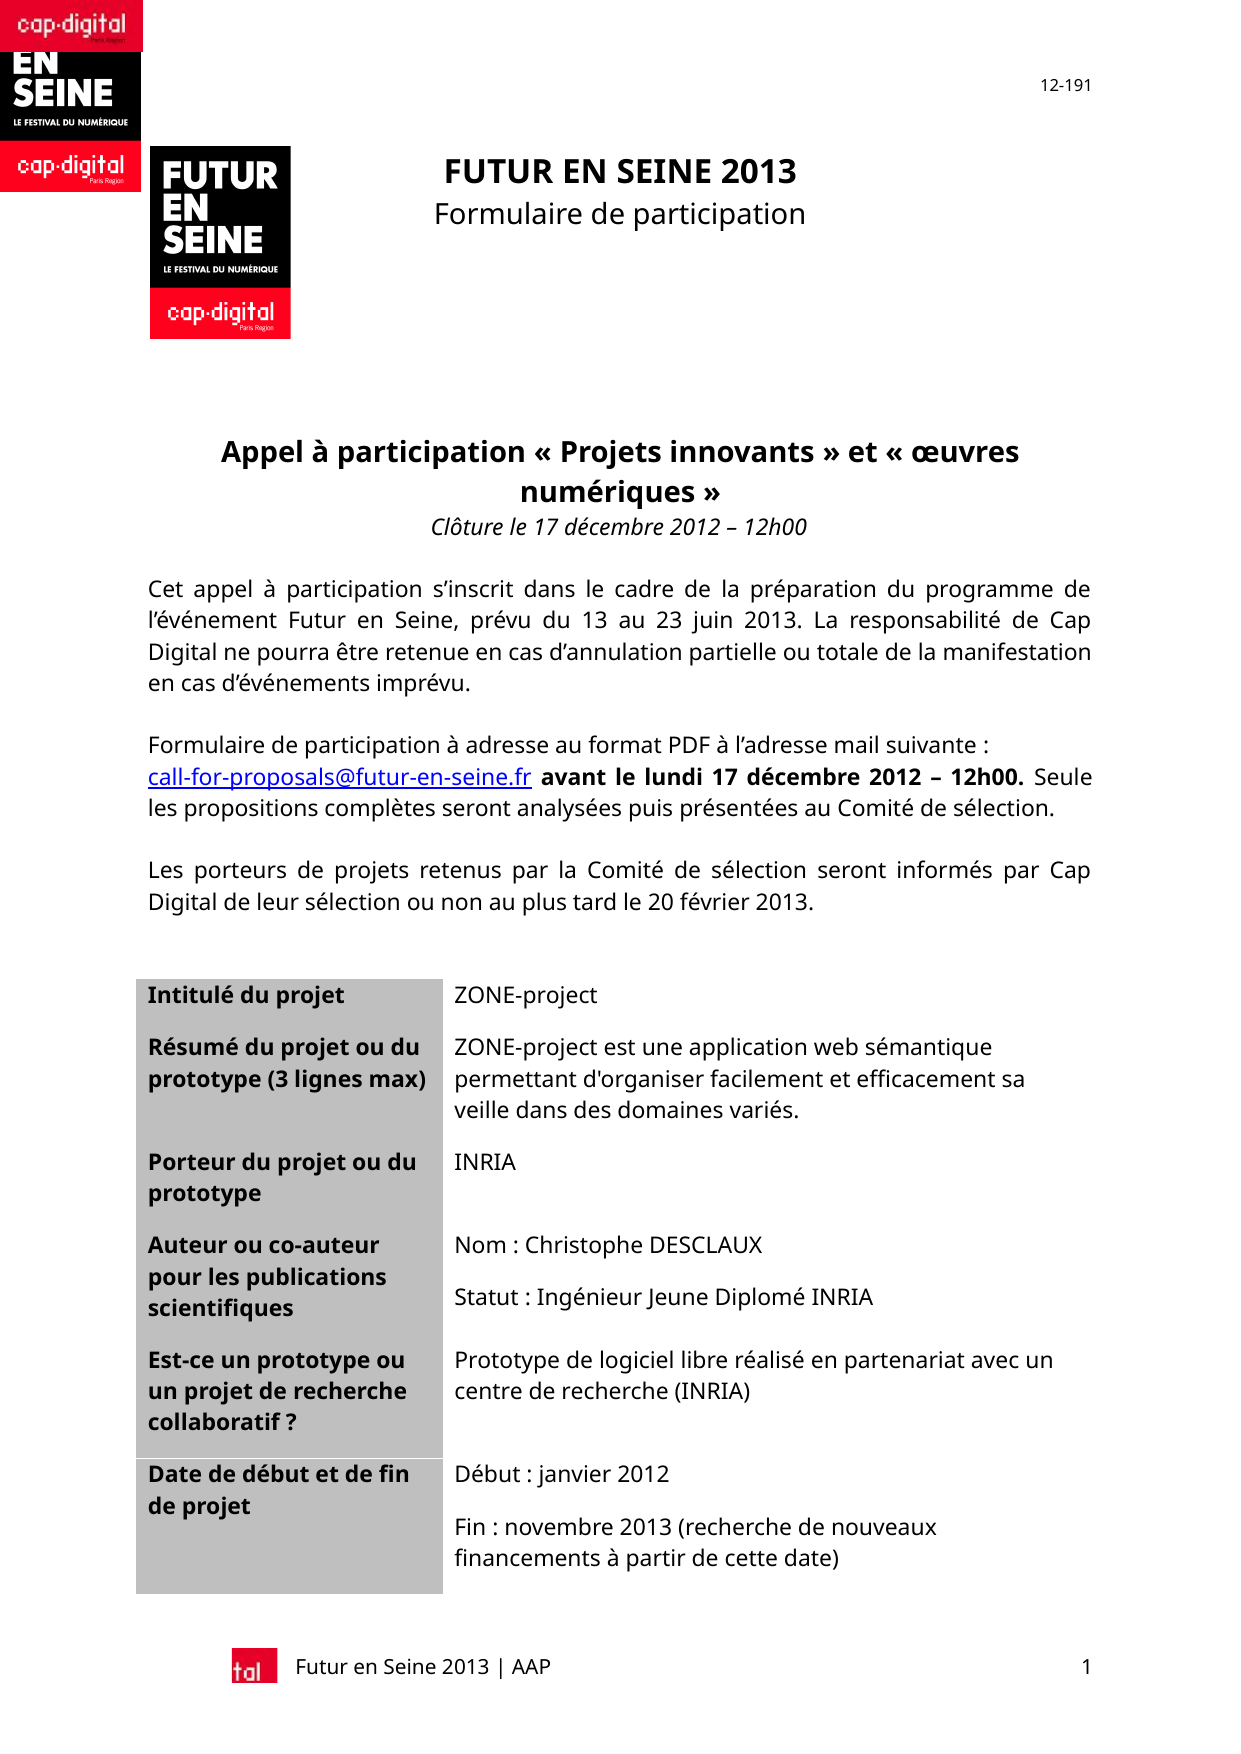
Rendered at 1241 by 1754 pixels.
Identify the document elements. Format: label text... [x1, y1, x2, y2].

text Clôture le 17 décembre 2012 – 12h00 [148, 511, 1093, 542]
text Cet appel à participation s’inscrit dans le cadre de la préparation du programme de l’événement Futur en Seine, prévu du 13 au 23 juin 2013. La responsabilité de Cap Digital ne pourra être retenue en cas d’annulation partielle ou totale de la manifestation en cas d’événements imprévu. [148, 573, 1093, 698]
text Formulaire de participation [291, 193, 1093, 233]
table_cell Date de début et de fin de projet [136, 1459, 443, 1594]
text Les porteurs de projets retenus par la Comité de sélection seront informés par Cap Digital de leur sélection ou non au plus tard le 20 février 2013. [148, 854, 1093, 917]
picture [150, 146, 291, 339]
table_cell INRIA [443, 1146, 1093, 1229]
table_cell Prototype de logiciel libre réalisé en partenariat avec un centre de recherche (INRIA) [443, 1344, 1093, 1458]
table_header ZONE-project [443, 979, 1093, 1031]
table_header Intitulé du projet [136, 979, 443, 1031]
text FUTUR EN SEINE 2013 [291, 148, 1093, 193]
table_cell Porteur du projet ou du prototype [136, 1146, 443, 1229]
table_cell Est-ce un prototype ou un projet de recherche collaboratif ? [136, 1344, 443, 1458]
table_cell Résumé du projet ou du prototype (3 lignes max) [136, 1031, 443, 1146]
text Formulaire de participation à adresse au format PDF à l’adresse mail suivante : [148, 729, 1093, 761]
table_cell Début : janvier 2012 Fin : novembre 2013 (recherche de nouveaux financements à partir de cette date) [443, 1459, 1093, 1594]
picture [0, 0, 143, 192]
table_cell Auteur ou co-auteur pour les publications scientifiques [136, 1229, 443, 1344]
text Appel à participation « Projets innovants » et « œuvres numériques » [148, 431, 1093, 511]
text call-for-proposals@futur-en-seine.fr avant le lundi 17 décembre 2012 – 12h00. Seule les propositions complètes seront analysées puis présentées au Comité de sélection. [148, 761, 1093, 823]
table_cell Nom : Christophe DESCLAUX Statut : Ingénieur Jeune Diplomé INRIA [443, 1229, 1093, 1344]
table_cell ZONE-project est une application web sémantique permettant d'organiser facilement et efficacement sa veille dans des domaines variés. [443, 1031, 1093, 1146]
